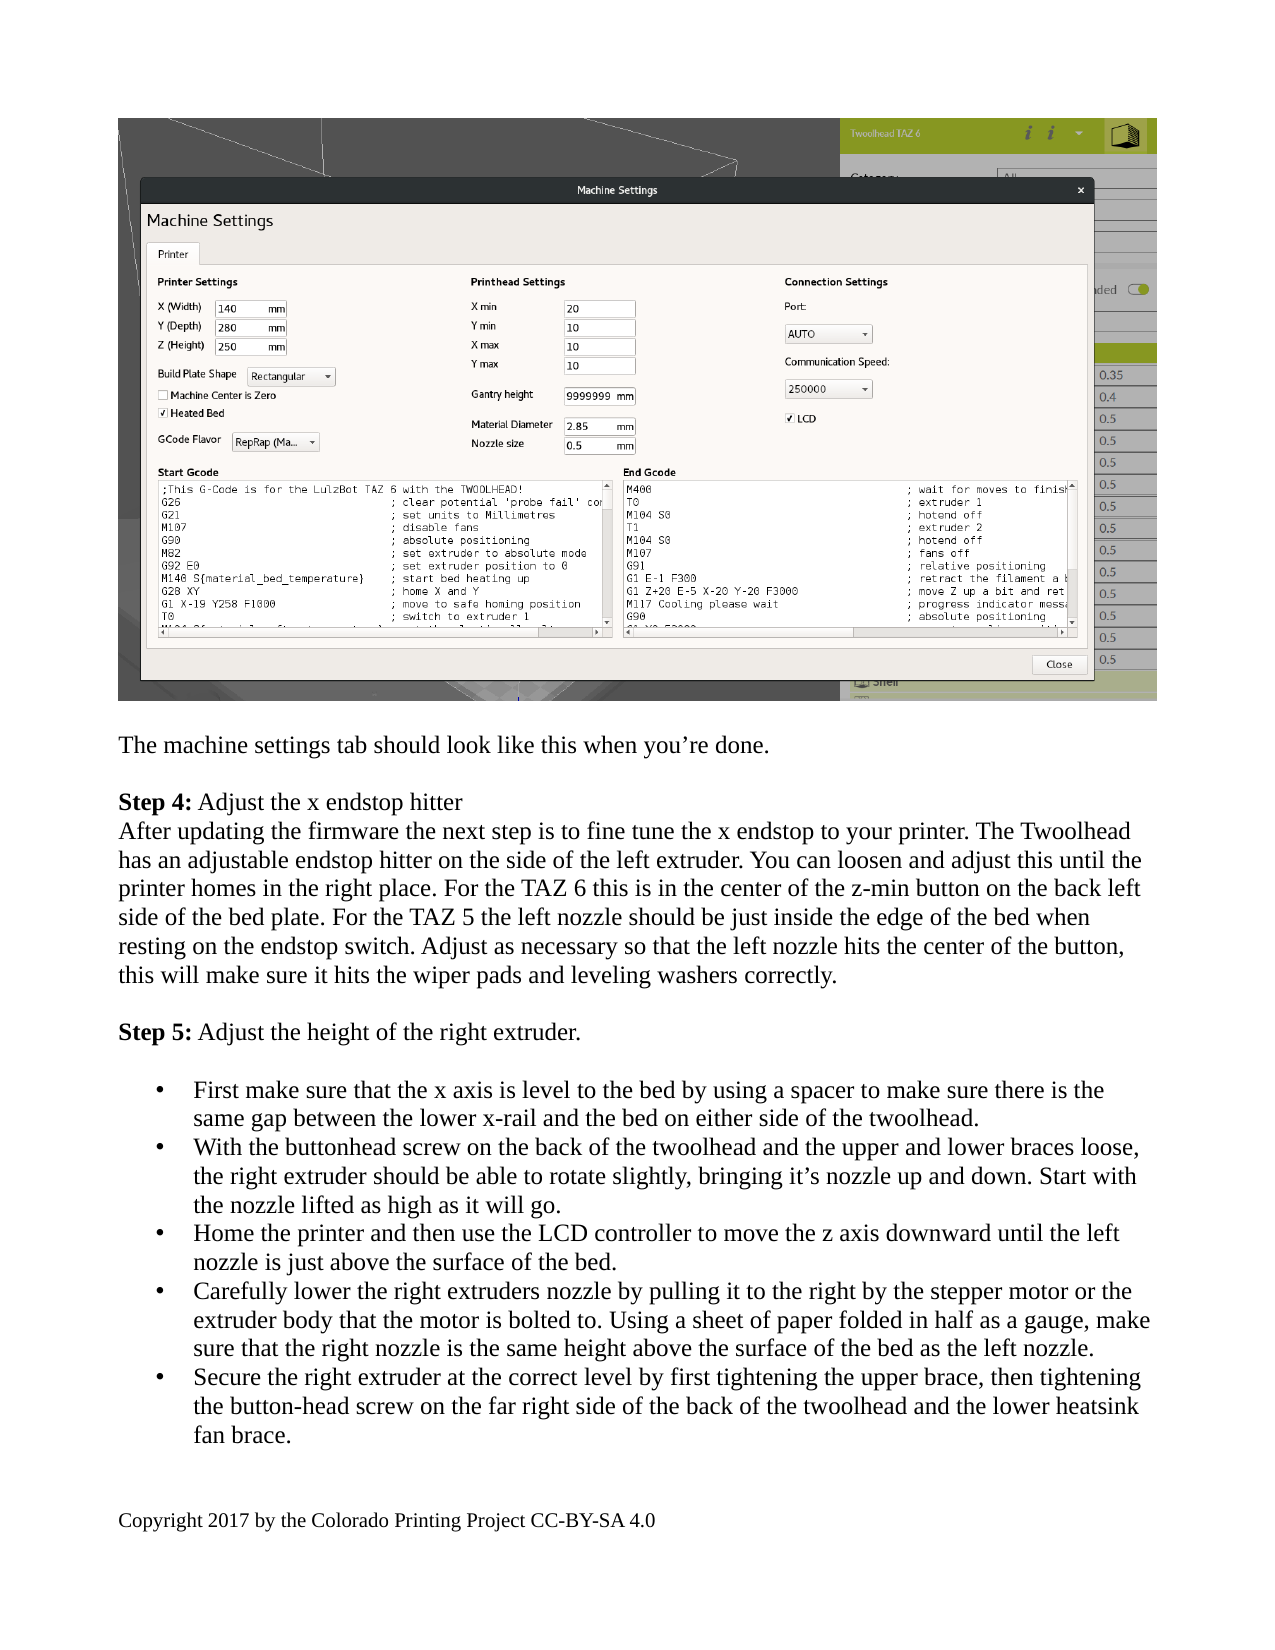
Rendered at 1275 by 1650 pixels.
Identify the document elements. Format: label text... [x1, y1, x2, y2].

text Step 4: Adjust the x endstop hitter [118, 787, 1157, 816]
picture [118, 118, 1157, 701]
list Carefully lower the right extruders nozzle by pulling it to the right by the stepper motor or the extruder body that the motor is bolted to. Using a sheet of paper folded in half as a gauge, make sure that the right nozzle is the same height above the surface of the bed as the left nozzle. [156, 1276, 1157, 1362]
list With the buttonhead screw on the back of the twoolhead and the upper and lower braces loose, the right extruder should be able to rotate slightly, bringing it’s nozzle up and down. Start with the nozzle lifted as high as it will go. [156, 1132, 1157, 1218]
list First make sure that the x axis is level to the bed by using a spacer to make sure there is the same gap between the lower x-rail and the bed on either side of the twoolhead. [156, 1075, 1157, 1132]
list Secure the right extruder at the correct level by first tightening the upper brace, then tightening the button-head screw on the far right side of the back of the twoolhead and the lower heatsink fan brace. [156, 1362, 1157, 1448]
text Step 5: Adjust the height of the right extruder. [118, 1017, 1157, 1046]
text After updating the firmware the next step is to fine tune the x endstop to your printer. The Twoolhead has an adjustable endstop hitter on the side of the left extruder. You can loosen and adjust this until the printer homes in the right place. For the TAZ 6 this is in the center of the z-min button on the back left side of the bed plate. For the TAZ 5 the left nozzle should be just inside the edge of the bed when resting on the endstop switch. Adjust as necessary so that the left nozzle hits the center of the button, this will make sure it hits the wiper pads and leveling washers correctly. [118, 816, 1157, 988]
text The machine settings tab should look like this when you’re done. [118, 730, 1157, 758]
list Home the printer and then use the LCD controller to move the z axis downward until the left nozzle is just above the surface of the bed. [156, 1218, 1157, 1276]
